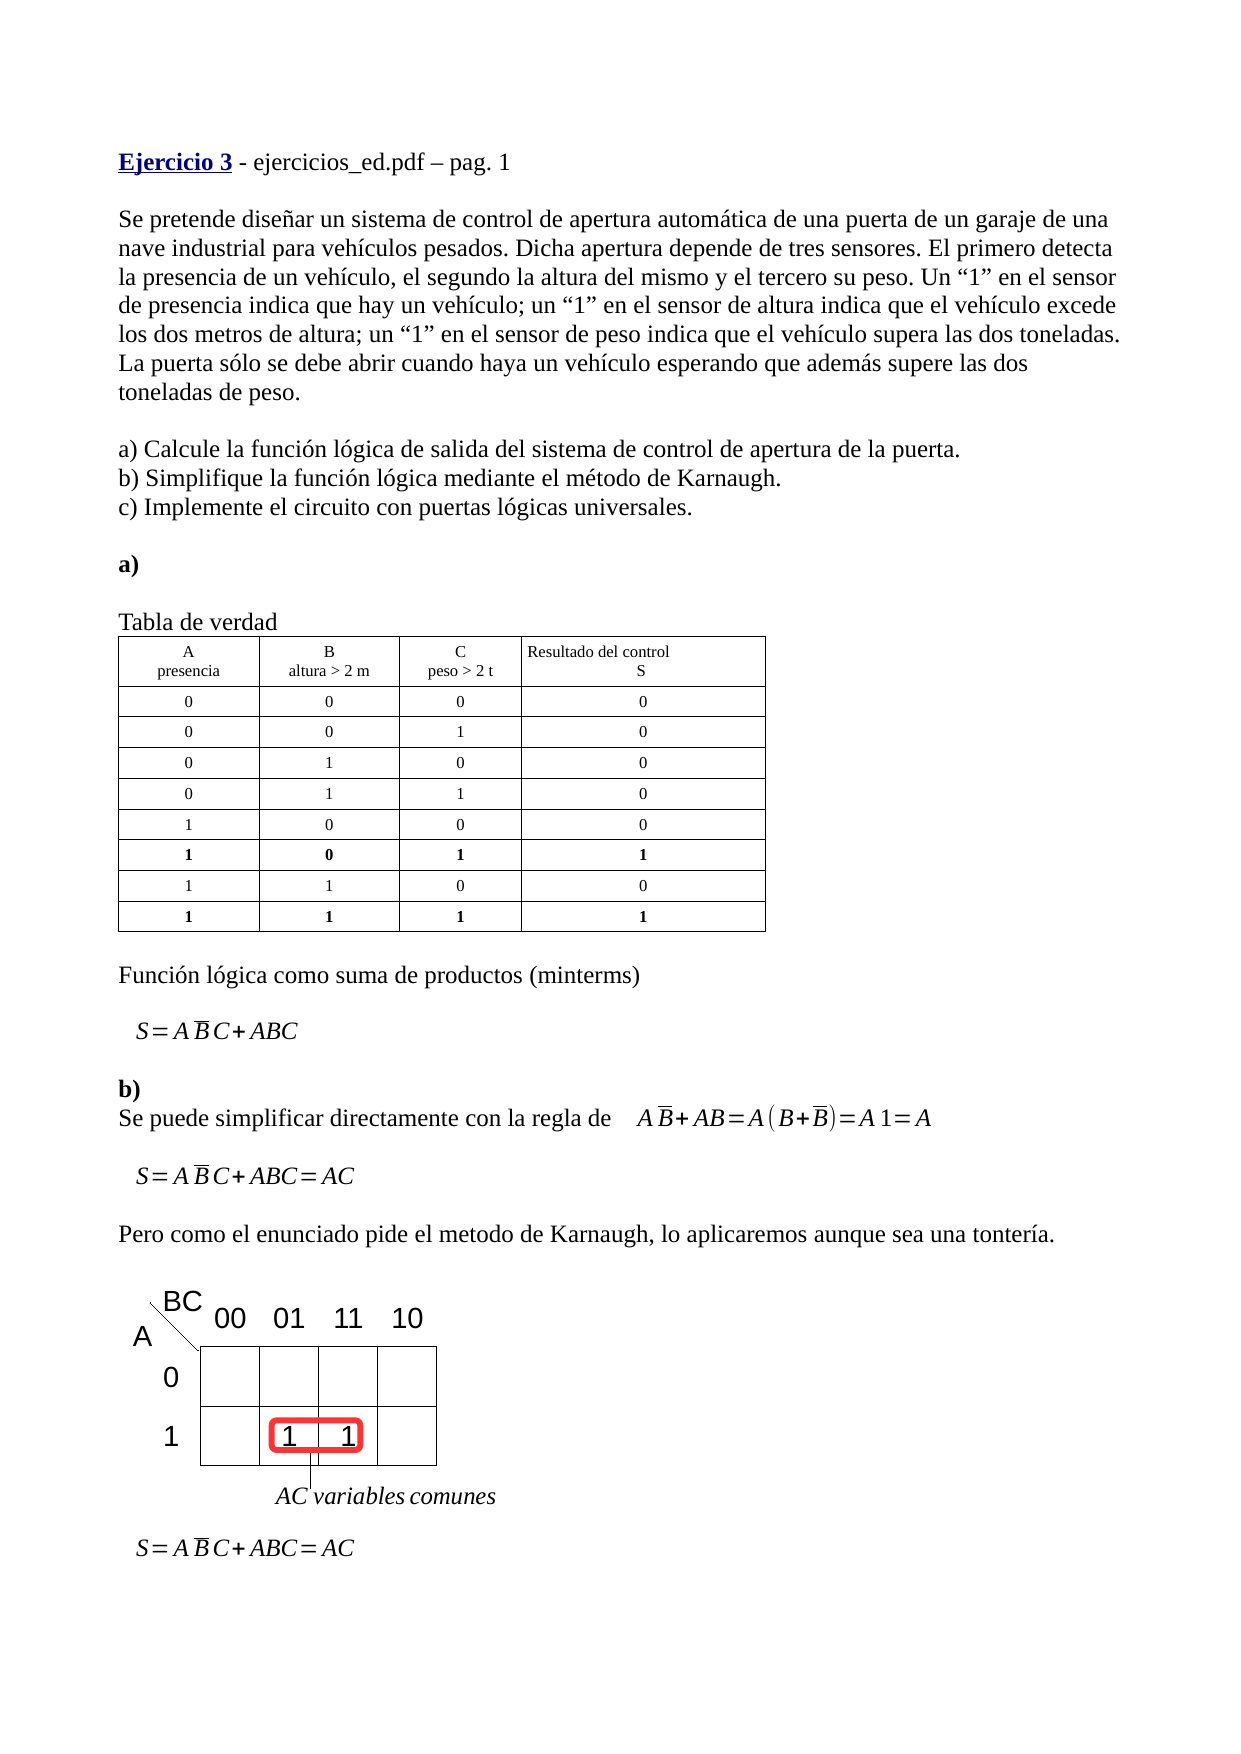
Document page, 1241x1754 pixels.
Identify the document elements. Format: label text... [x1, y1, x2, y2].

table_cell 0 [522, 871, 765, 901]
text a) Calcule la función lógica de salida del sistema de control de apertura de la puerta. [118, 434, 1122, 463]
table_header Resultado del control S [522, 637, 765, 686]
text b) Simplifique la función lógica mediante el método de Karnaugh. [118, 463, 1122, 492]
table_cell 1 [119, 871, 259, 901]
table_cell 0 [522, 779, 765, 808]
table_cell 0 [522, 717, 765, 747]
table_cell 0 [522, 810, 765, 839]
table_cell 0 [400, 687, 521, 716]
table_cell 0 [522, 687, 765, 716]
table_cell 1 [522, 902, 765, 931]
text Función lógica como suma de productos (minterms) [118, 960, 1122, 989]
table_cell 1 [260, 902, 399, 931]
table_cell 1 [400, 840, 521, 870]
table_cell 1 [522, 840, 765, 870]
table_cell 1 [400, 902, 521, 931]
table_cell 0 [400, 871, 521, 901]
text a) [118, 549, 1122, 578]
text Se pretende diseñar un sistema de control de apertura automática de una puerta de un garaje de una nave industrial para vehículos pesados. Dicha apertura depende de tres sensores. El primero detecta la presencia de un vehículo, el segundo la altura del mismo y el tercero su peso. Un “1” en el sensor de presencia indica que hay un vehículo; un “1” en el sensor de altura indica que el vehículo excede los dos metros de altura; un “1” en el sensor de peso indica que el vehículo supera las dos toneladas. La puerta sólo se debe abrir cuando haya un vehículo esperando que además supere las dos toneladas de peso. [118, 204, 1122, 406]
table_cell 0 [522, 748, 765, 778]
text c) Implemente el circuito con puertas lógicas universales. [118, 492, 1122, 521]
table_cell 0 [260, 687, 399, 716]
table_cell 1 [119, 810, 259, 839]
table_cell 0 [400, 810, 521, 839]
table_cell 1 [119, 902, 259, 931]
table_header C peso > 2 t [400, 637, 521, 686]
table_header B altura > 2 m [260, 637, 399, 686]
text b) [118, 1074, 1122, 1103]
table_cell 1 [260, 779, 399, 808]
text Tabla de verdad [118, 607, 1122, 636]
table_cell 1 [119, 840, 259, 870]
table_cell 0 [119, 779, 259, 808]
table_cell 0 [260, 840, 399, 870]
table_cell 0 [119, 748, 259, 778]
table_cell 1 [400, 779, 521, 808]
text Se puede simplificar directamente con la regla de [118, 1103, 1122, 1133]
table_cell 0 [260, 717, 399, 747]
text Pero como el enunciado pide el metodo de Karnaugh, lo aplicaremos aunque sea una tontería. [118, 1219, 1122, 1247]
table_cell 1 [260, 871, 399, 901]
table_cell 0 [119, 687, 259, 716]
table_cell 0 [400, 748, 521, 778]
table_cell 1 [260, 748, 399, 778]
table_cell 0 [260, 810, 399, 839]
table_cell 1 [400, 717, 521, 747]
table_header A presencia [119, 637, 259, 686]
table_cell 0 [119, 717, 259, 747]
text Ejercicio 3 - ejercicios_ed.pdf – pag. 1 [118, 147, 1122, 176]
